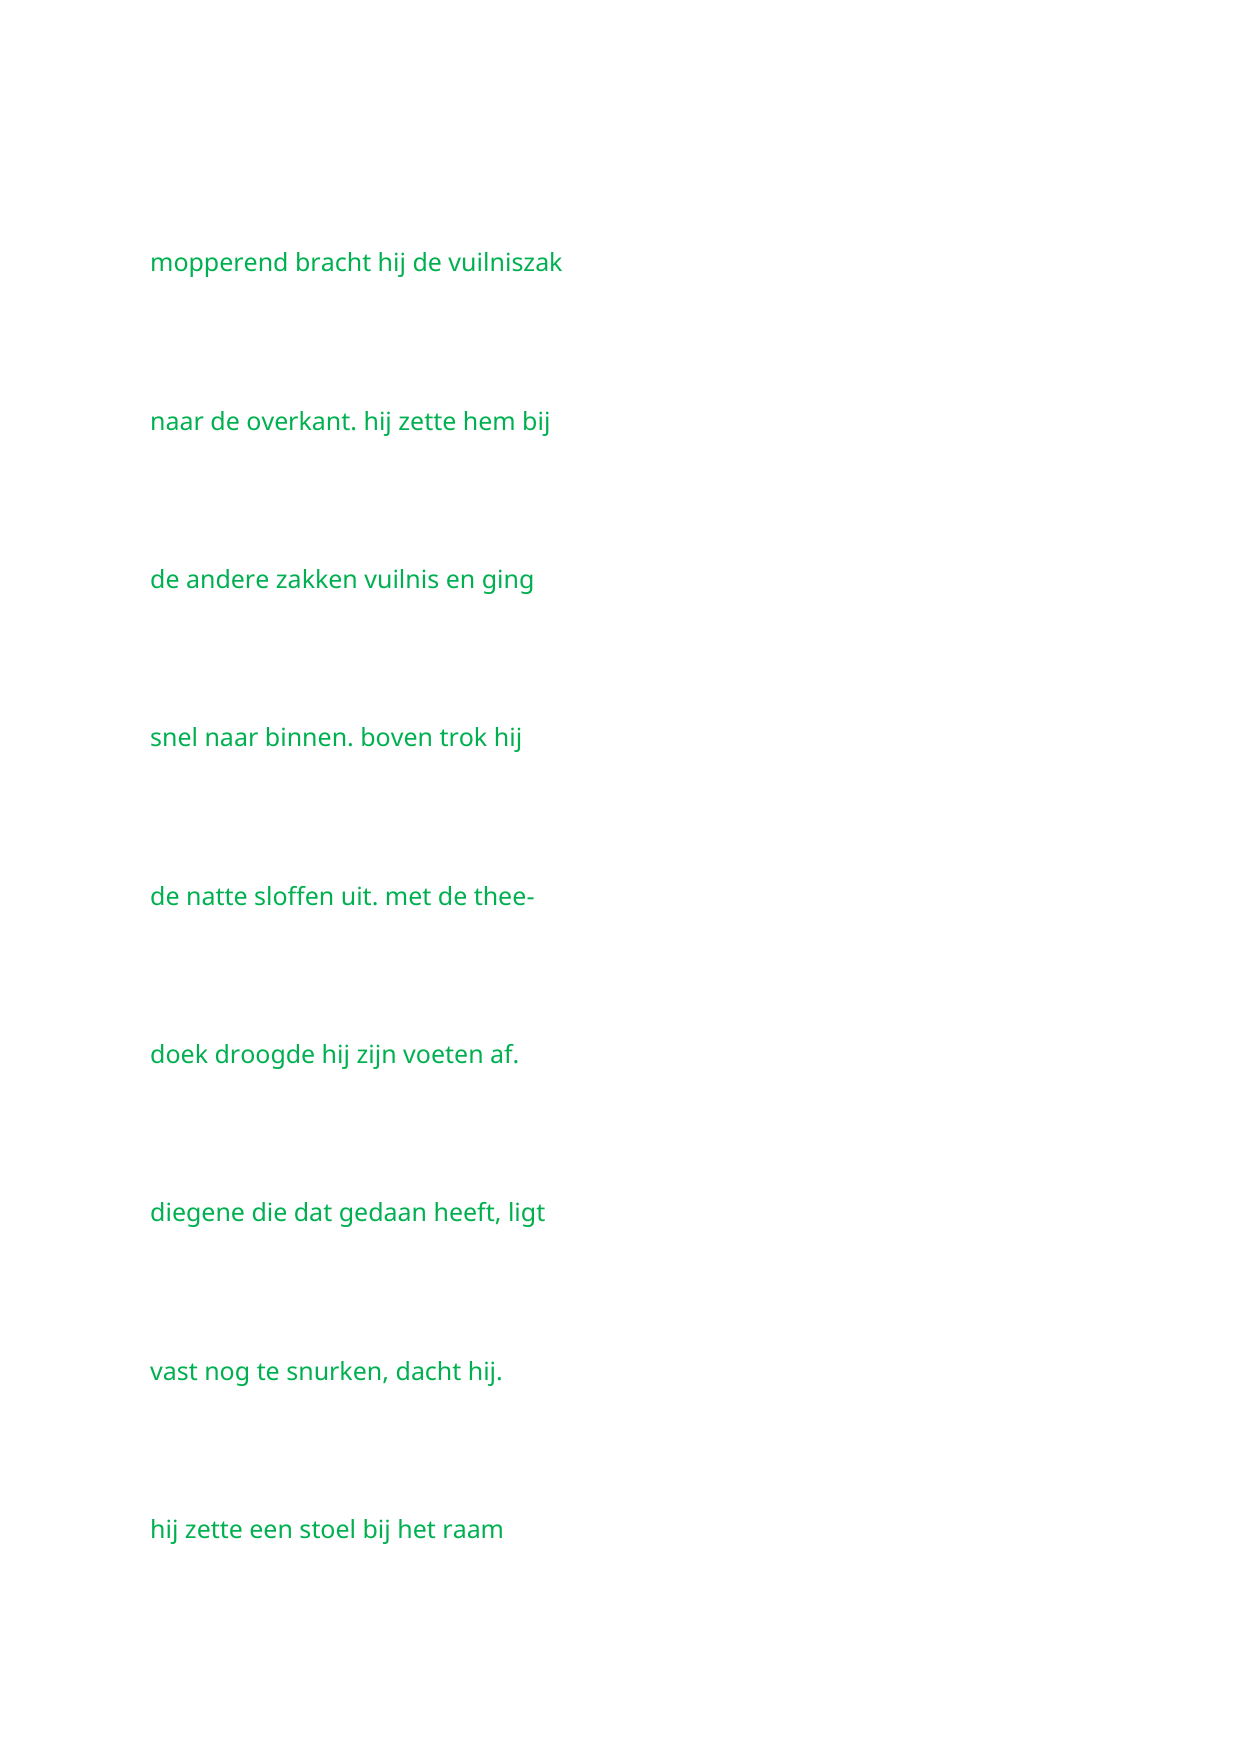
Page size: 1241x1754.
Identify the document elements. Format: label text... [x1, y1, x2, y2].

text hij zette een stoel bij het raam [150, 1496, 1090, 1546]
text de andere zakken vuilnis en ging [150, 546, 1090, 596]
text diegene die dat gedaan heeft, ligt [150, 1179, 1090, 1229]
text vast nog te snurken, dacht hij. [150, 1337, 1090, 1387]
text doek droogde hij zijn voeten af. [150, 1021, 1090, 1071]
text mopperend bracht hij de vuilniszak [150, 229, 1090, 279]
text snel naar binnen. boven trok hij [150, 704, 1090, 754]
text naar de overkant. hij zette hem bij [150, 387, 1090, 437]
text de natte sloffen uit. met de thee- [150, 862, 1090, 912]
